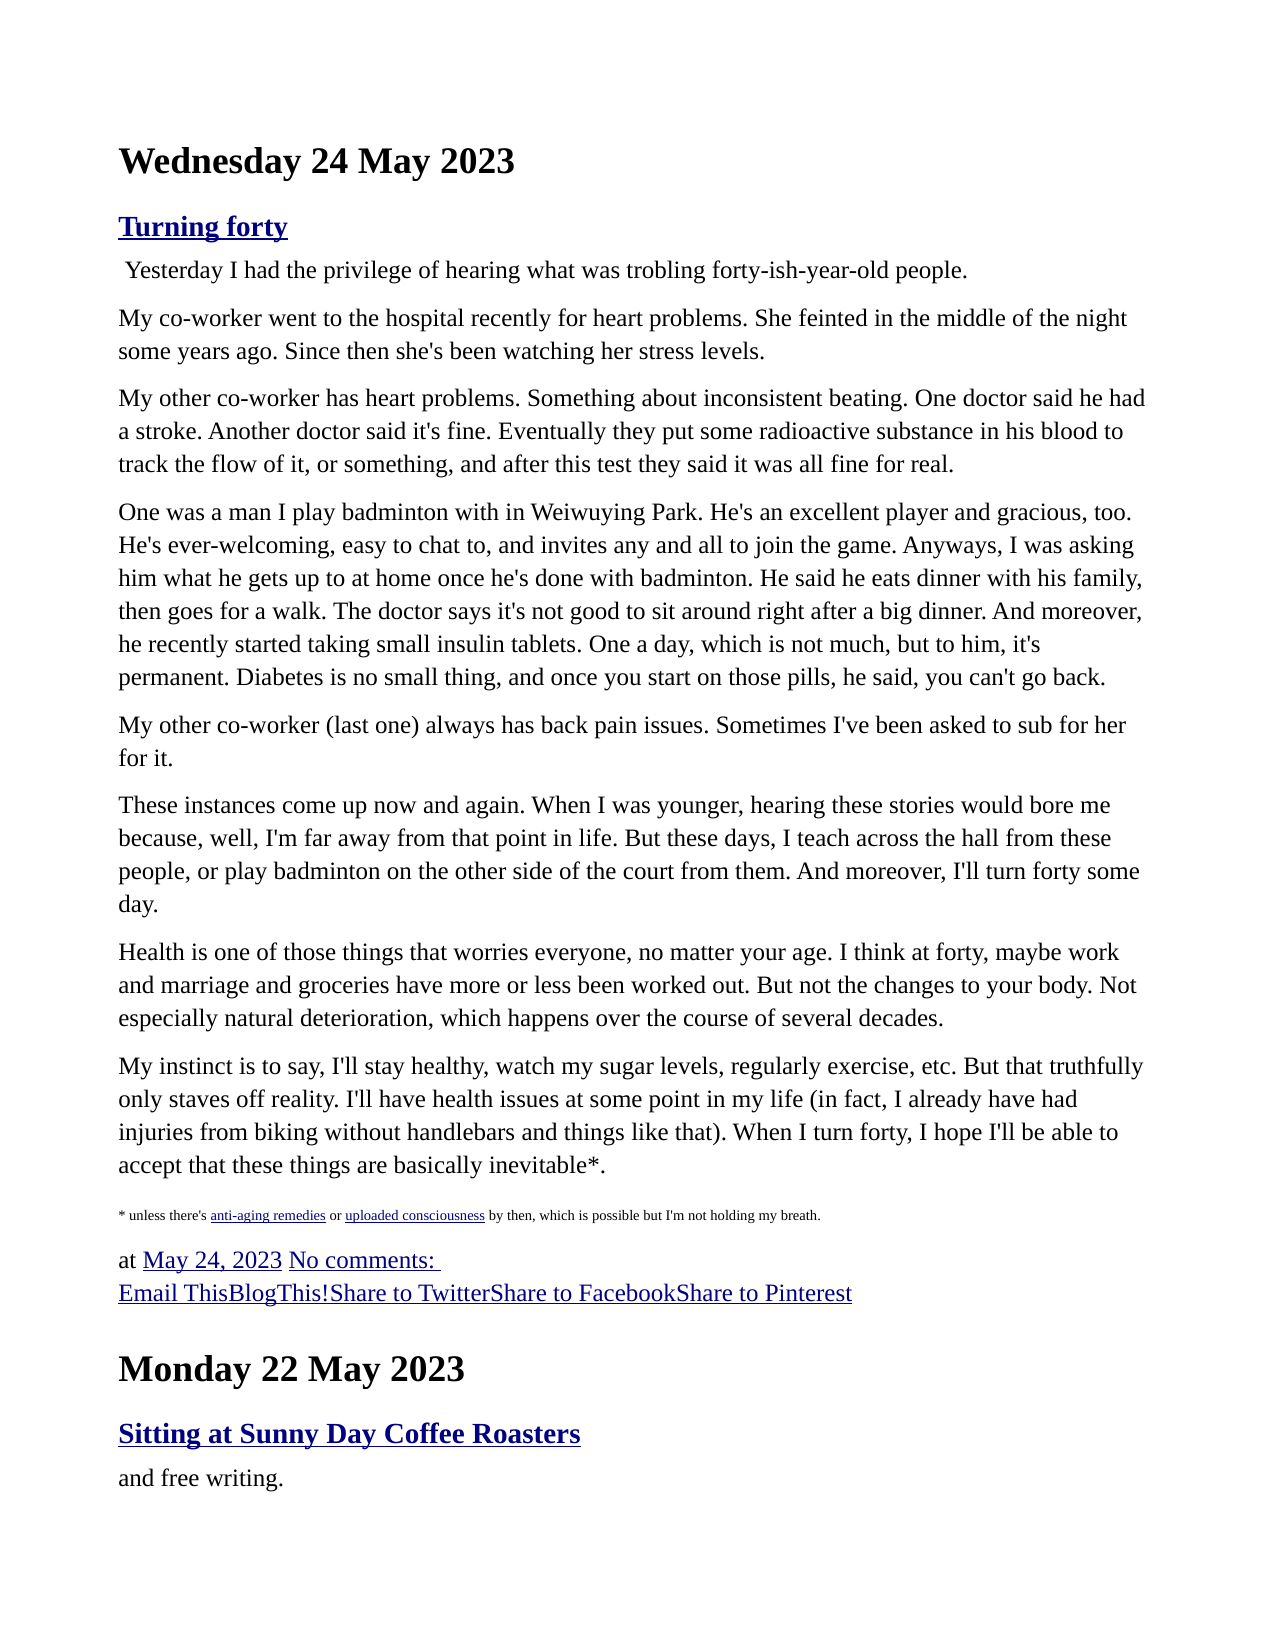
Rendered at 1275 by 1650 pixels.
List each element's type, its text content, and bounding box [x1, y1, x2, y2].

text My other co-worker has heart problems. Something about inconsistent beating. One doctor said he had a stroke. Another doctor said it's fine. Eventually they put some radioactive substance in his blood to track the flow of it, or something, and after this test they said it was all fine for real. [118, 383, 1157, 478]
subtitle Turning forty [118, 209, 1157, 243]
subtitle Monday 22 May 2023 [118, 1346, 1157, 1389]
text at May 24, 2023 No comments: [118, 1245, 1157, 1274]
text Email ThisBlogThis!Share to TwitterShare to FacebookShare to Pinterest [118, 1278, 1157, 1307]
text and free writing. [118, 1463, 1157, 1491]
subtitle Sitting at Sunny Day Coffee Roasters [118, 1417, 1157, 1450]
text One was a man I play badminton with in Weiwuying Park. He's an excellent player and gracious, too. He's ever-welcoming, easy to chat to, and invites any and all to join the game. Anyways, I was asking him what he gets up to at home once he's done with badminton. He said he eats dinner with his family, then goes for a walk. The doctor says it's not good to sit around right after a big dinner. And moreover, he recently started taking small insulin tablets. One a day, which is not much, but to him, it's permanent. Diabetes is no small thing, and once you start on those pills, he said, you can't go back. [118, 497, 1157, 691]
subtitle Wednesday 24 May 2023 [118, 139, 1157, 182]
text My co-worker went to the hospital recently for heart problems. She feinted in the middle of the night some years ago. Since then she's been watching her stress levels. [118, 303, 1157, 364]
text My other co-worker (last one) always has back pain issues. Sometimes I've been asked to sub for her for it. [118, 710, 1157, 772]
text * unless there's anti-aging remedies or uploaded consciousness by then, which is possible but I'm not holding my breath. [118, 1197, 1157, 1226]
text Yesterday I had the privilege of hearing what was trobling forty-ish-year-old people. [118, 255, 1157, 284]
text These instances come up now and again. When I was younger, hearing these stories would bore me because, well, I'm far away from that point in life. But these days, I teach across the hall from these people, or play badminton on the other side of the court from them. And moreover, I'll turn forty some day. [118, 790, 1157, 918]
text My instinct is to say, I'll stay healthy, watch my sugar levels, regularly exercise, etc. But that truthfully only staves off reality. I'll have health issues at some point in my life (in fact, I already have had injuries from biking without handlebars and things like that). When I turn forty, I hope I'll be able to accept that these things are basically inevitable*. [118, 1051, 1157, 1178]
text Health is one of those things that worries everyone, no matter your age. I think at forty, maybe work and marriage and groceries have more or less been worked out. But not the changes to your body. Not especially natural deterioration, which happens over the course of several decades. [118, 937, 1157, 1032]
